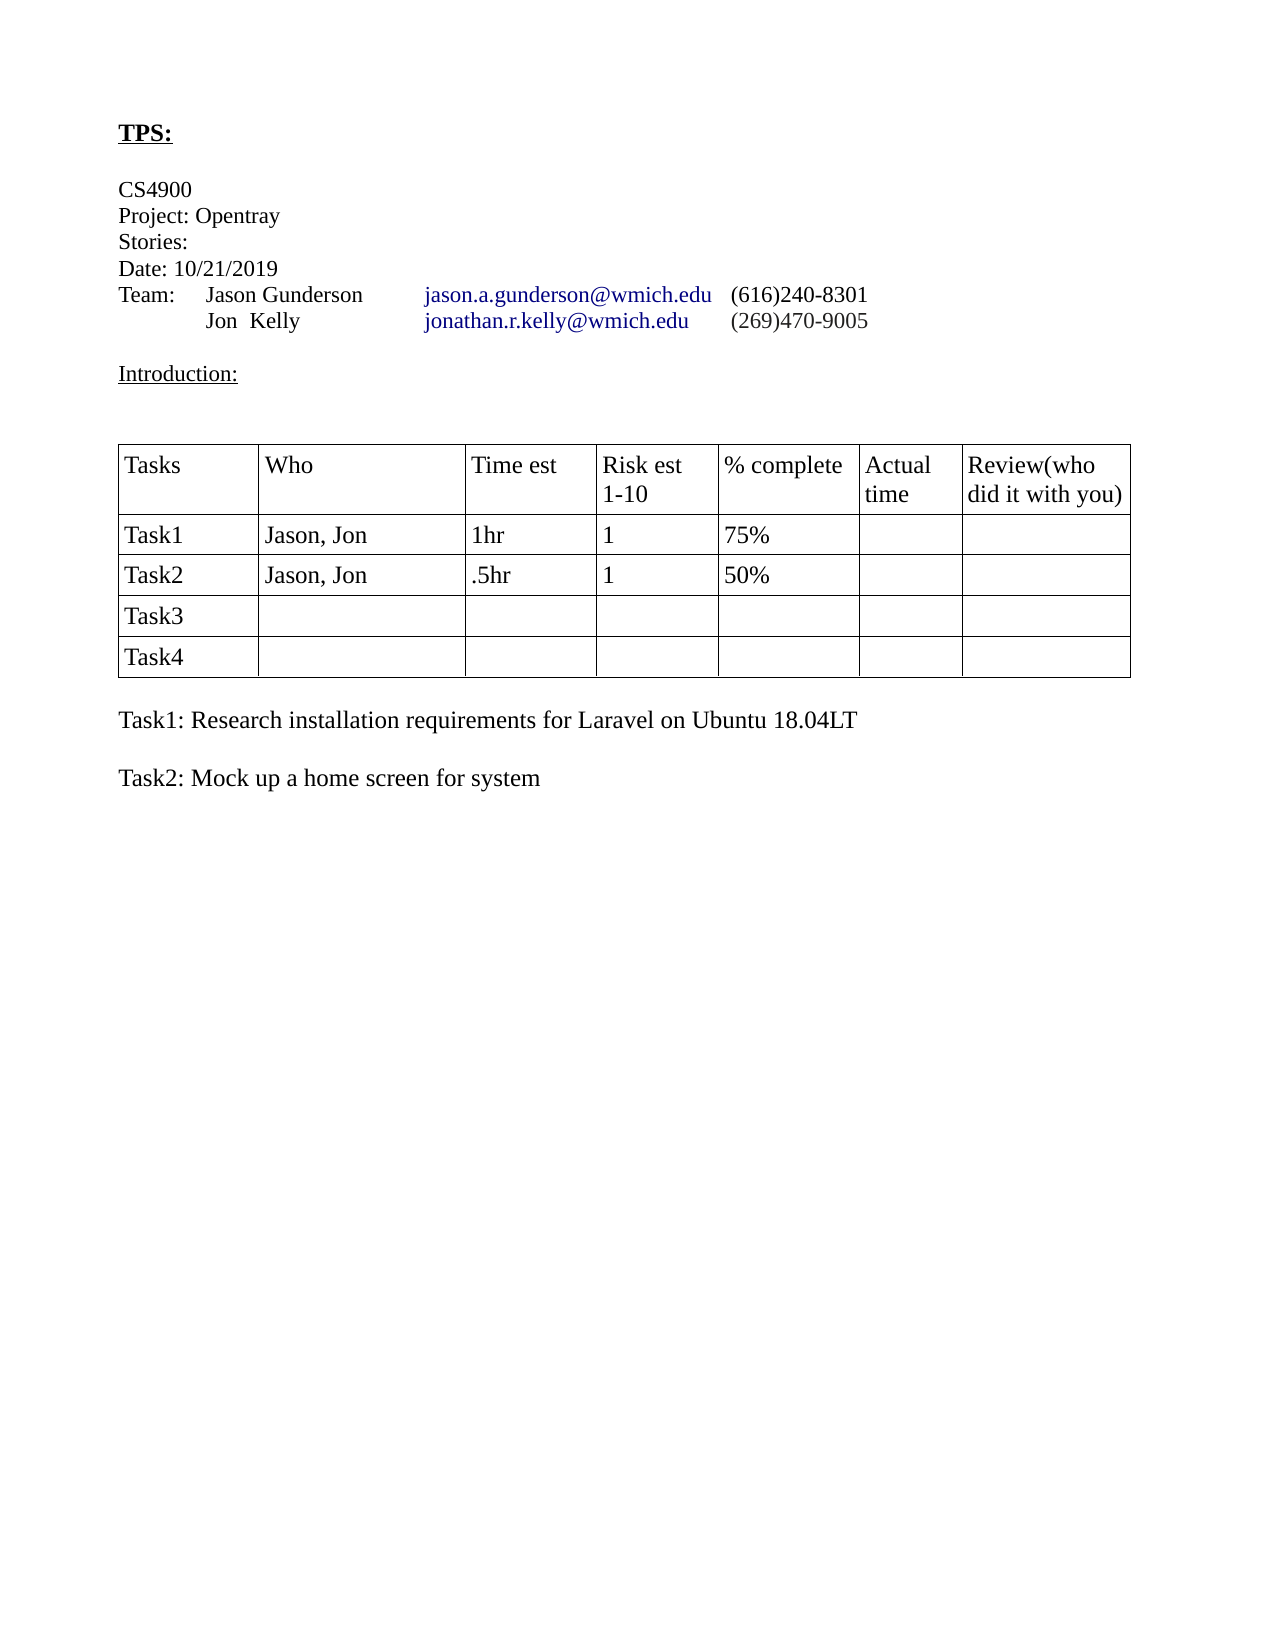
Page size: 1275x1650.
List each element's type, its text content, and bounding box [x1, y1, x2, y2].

table_cell [860, 555, 962, 595]
table_cell [860, 515, 962, 554]
table_cell [597, 637, 718, 676]
table_header Review(who did it with you) [963, 445, 1130, 513]
text Stories: [118, 228, 1157, 255]
table_cell [963, 637, 1130, 676]
table_header % complete [719, 445, 859, 513]
table_header Actual time [860, 445, 962, 513]
text TPS: [118, 118, 1157, 147]
text Introduction: [118, 360, 1157, 386]
table_cell Task1 [119, 515, 258, 554]
table_header Time est [466, 445, 596, 513]
table_cell [719, 637, 859, 676]
text CS4900 [118, 176, 1157, 202]
table_cell [719, 596, 859, 636]
table_header Tasks [119, 445, 258, 513]
table_cell [860, 637, 962, 676]
table_cell [963, 596, 1130, 636]
table_cell Task2 [119, 555, 258, 595]
table_header Risk est 1-10 [597, 445, 718, 513]
table_cell [259, 637, 465, 676]
table_cell [963, 555, 1130, 595]
text Task1: Research installation requirements for Laravel on Ubuntu 18.04LT [118, 706, 1157, 734]
table_cell [259, 596, 465, 636]
table_cell [860, 596, 962, 636]
table_cell Jason, Jon [259, 515, 465, 554]
table_cell 75% [719, 515, 859, 554]
table_cell [963, 515, 1130, 554]
table_cell 1 [597, 515, 718, 554]
table_cell 1 [597, 555, 718, 595]
table_cell Task3 [119, 596, 258, 636]
text Jon Kelly jonathan.r.kelly@wmich.edu (269)470-9005 [118, 307, 1157, 334]
text Task2: Mock up a home screen for system [118, 763, 1157, 792]
table_cell [466, 637, 596, 676]
table_cell Task4 [119, 637, 258, 676]
table_cell [466, 596, 596, 636]
table_cell 1hr [466, 515, 596, 554]
table_cell 50% [719, 555, 859, 595]
table_cell [597, 596, 718, 636]
text Date: 10/21/2019 [118, 255, 1157, 281]
table_cell Jason, Jon [259, 555, 465, 595]
text Project: Opentray [118, 202, 1157, 228]
table_header Who [259, 445, 465, 513]
table_cell .5hr [466, 555, 596, 595]
text Team: Jason Gunderson jason.a.gunderson@wmich.edu (616)240-8301 [118, 281, 1157, 307]
